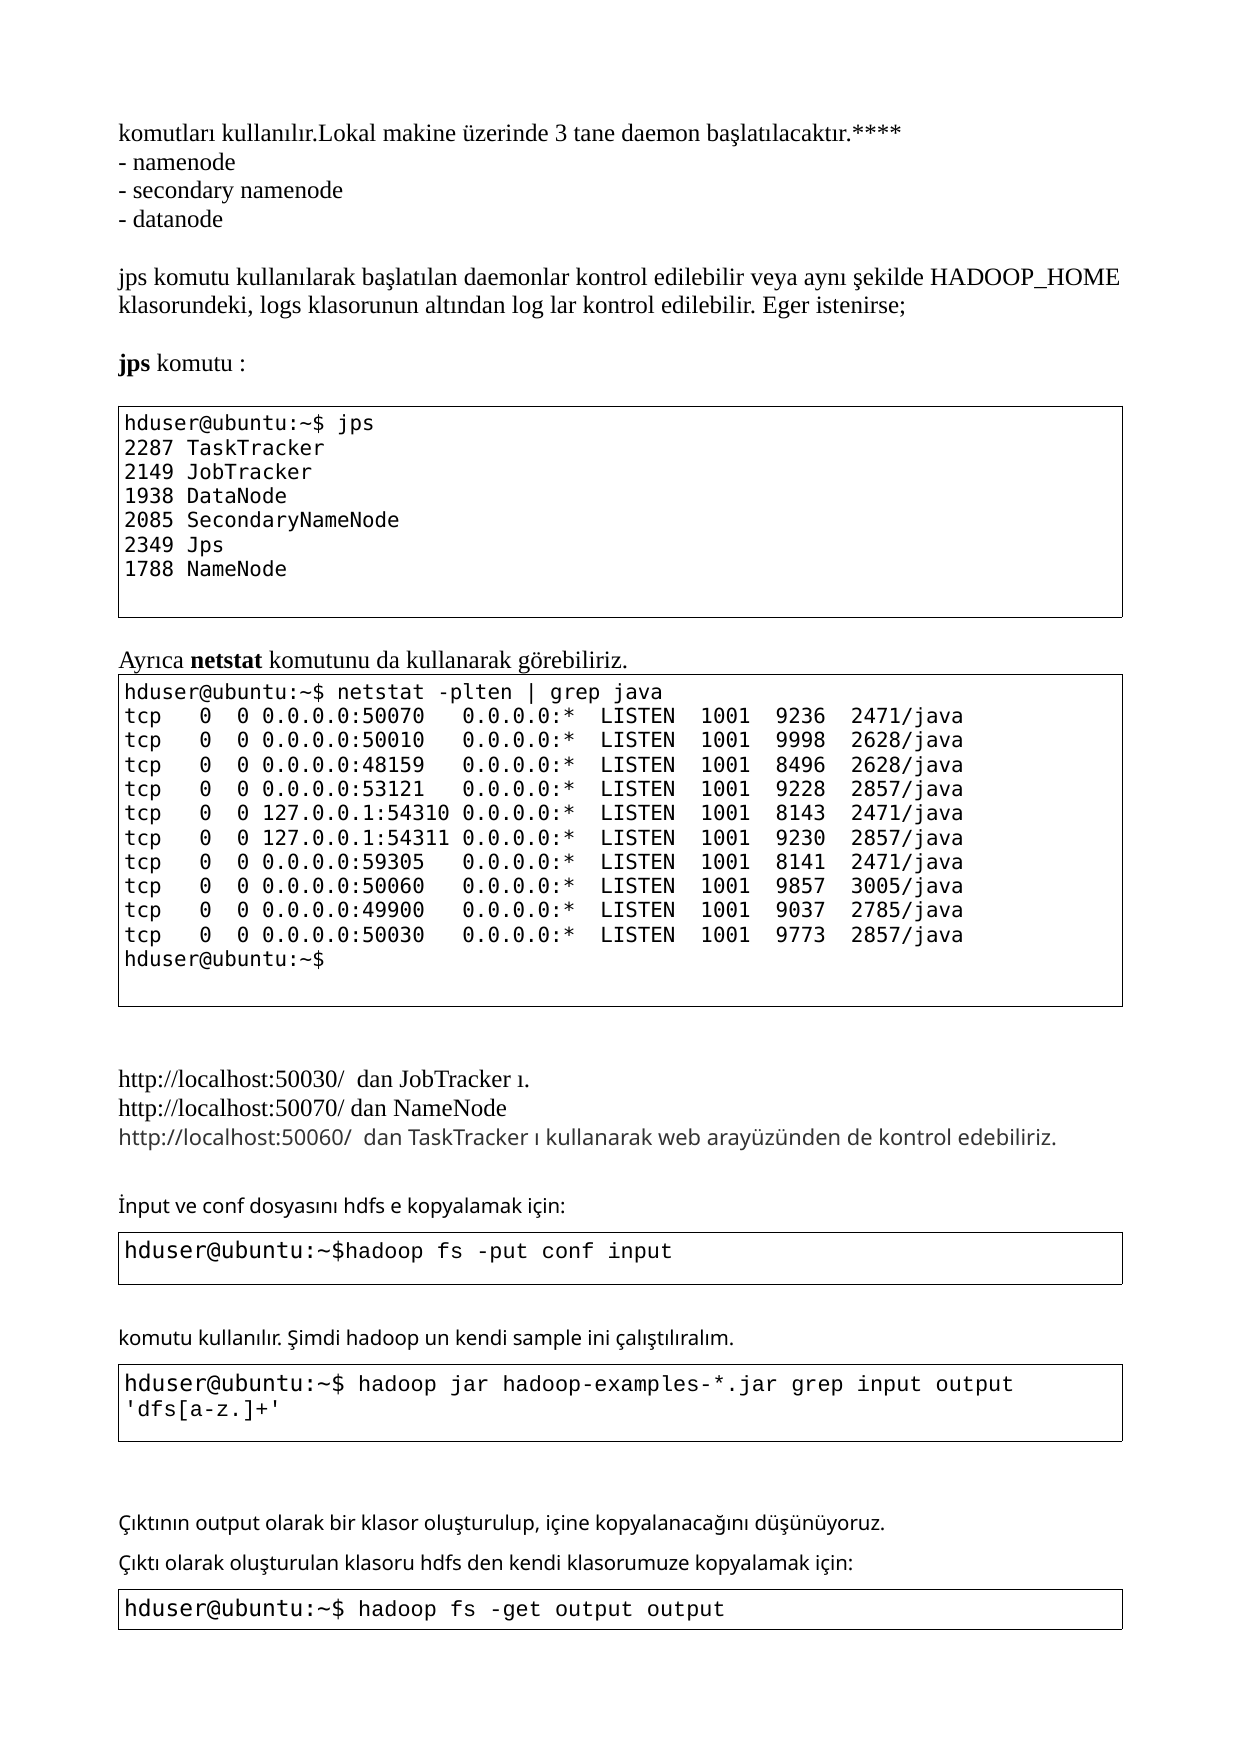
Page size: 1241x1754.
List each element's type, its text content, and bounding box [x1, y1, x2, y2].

text komutları kullanılır.Lokal makine üzerinde 3 tane daemon başlatılacaktır.**** [118, 118, 1122, 147]
table_header hduser@ubuntu:~$ jps 2287 TaskTracker 2149 JobTracker 1938 DataNode 2085 SecondaryNameNode 2349 Jps 1788 NameNode [119, 407, 1122, 617]
table_header hduser@ubuntu:~$ hadoop fs -get output output [119, 1590, 1122, 1629]
text - datanode [118, 204, 1122, 233]
text komutu kullanılır. Şimdi hadoop un kendi sample ini çalıştılıralım. [118, 1324, 1122, 1352]
text jps komutu : [118, 348, 1122, 377]
text jps komutu kullanılarak başlatılan daemonlar kontrol edilebilir veya aynı şekilde HADOOP_HOME klasorundeki, logs klasorunun altından log lar kontrol edilebilir. Eger istenirse; [118, 262, 1122, 319]
table_header hduser@ubuntu:~$hadoop fs -put conf input [119, 1233, 1122, 1284]
text http://localhost:50060/ dan TaskTracker ı kullanarak web arayüzünden de kontrol edebiliriz. [118, 1122, 1122, 1151]
text - secondary namenode [118, 176, 1122, 204]
text - namenode [118, 147, 1122, 176]
text http://localhost:50070/ dan NameNode [118, 1093, 1122, 1122]
text İnput ve conf dosyasını hdfs e kopyalamak için: [118, 1192, 1122, 1219]
table_header hduser@ubuntu:~$ netstat -plten | grep java tcp 0 0 0.0.0.0:50070 0.0.0.0:* LISTEN 1001 9236 2471/java tcp 0 0 0.0.0.0:50010 0.0.0.0:* LISTEN 1001 9998 2628/java tcp 0 0 0.0.0.0:48159 0.0.0.0:* LISTEN 1001 8496 2628/java tcp 0 0 0.0.0.0:53121 0.0.0.0:* LISTEN 1001 9228 2857/java tcp 0 0 127.0.0.1:54310 0.0.0.0:* LISTEN 1001 8143 2471/java tcp 0 0 127.0.0.1:54311 0.0.0.0:* LISTEN 1001 9230 2857/java tcp 0 0 0.0.0.0:59305 0.0.0.0:* LISTEN 1001 8141 2471/java tcp 0 0 0.0.0.0:50060 0.0.0.0:* LISTEN 1001 9857 3005/java tcp 0 0 0.0.0.0:49900 0.0.0.0:* LISTEN 1001 9037 2785/java tcp 0 0 0.0.0.0:50030 0.0.0.0:* LISTEN 1001 9773 2857/java hduser@ubuntu:~$ [119, 675, 1122, 1006]
text Çıktının output olarak bir klasor oluşturulup, içine kopyalanacağını düşünüyoruz. [118, 1509, 1122, 1537]
table_header hduser@ubuntu:~$ hadoop jar hadoop-examples-*.jar grep input output 'dfs[a-z.]+' [119, 1365, 1122, 1441]
text Çıktı olarak oluşturulan klasoru hdfs den kendi klasorumuze kopyalamak için: [118, 1549, 1122, 1577]
text http://localhost:50030/ dan JobTracker ı. [118, 1064, 1122, 1093]
text Ayrıca netstat komutunu da kullanarak görebiliriz. [118, 645, 1122, 674]
